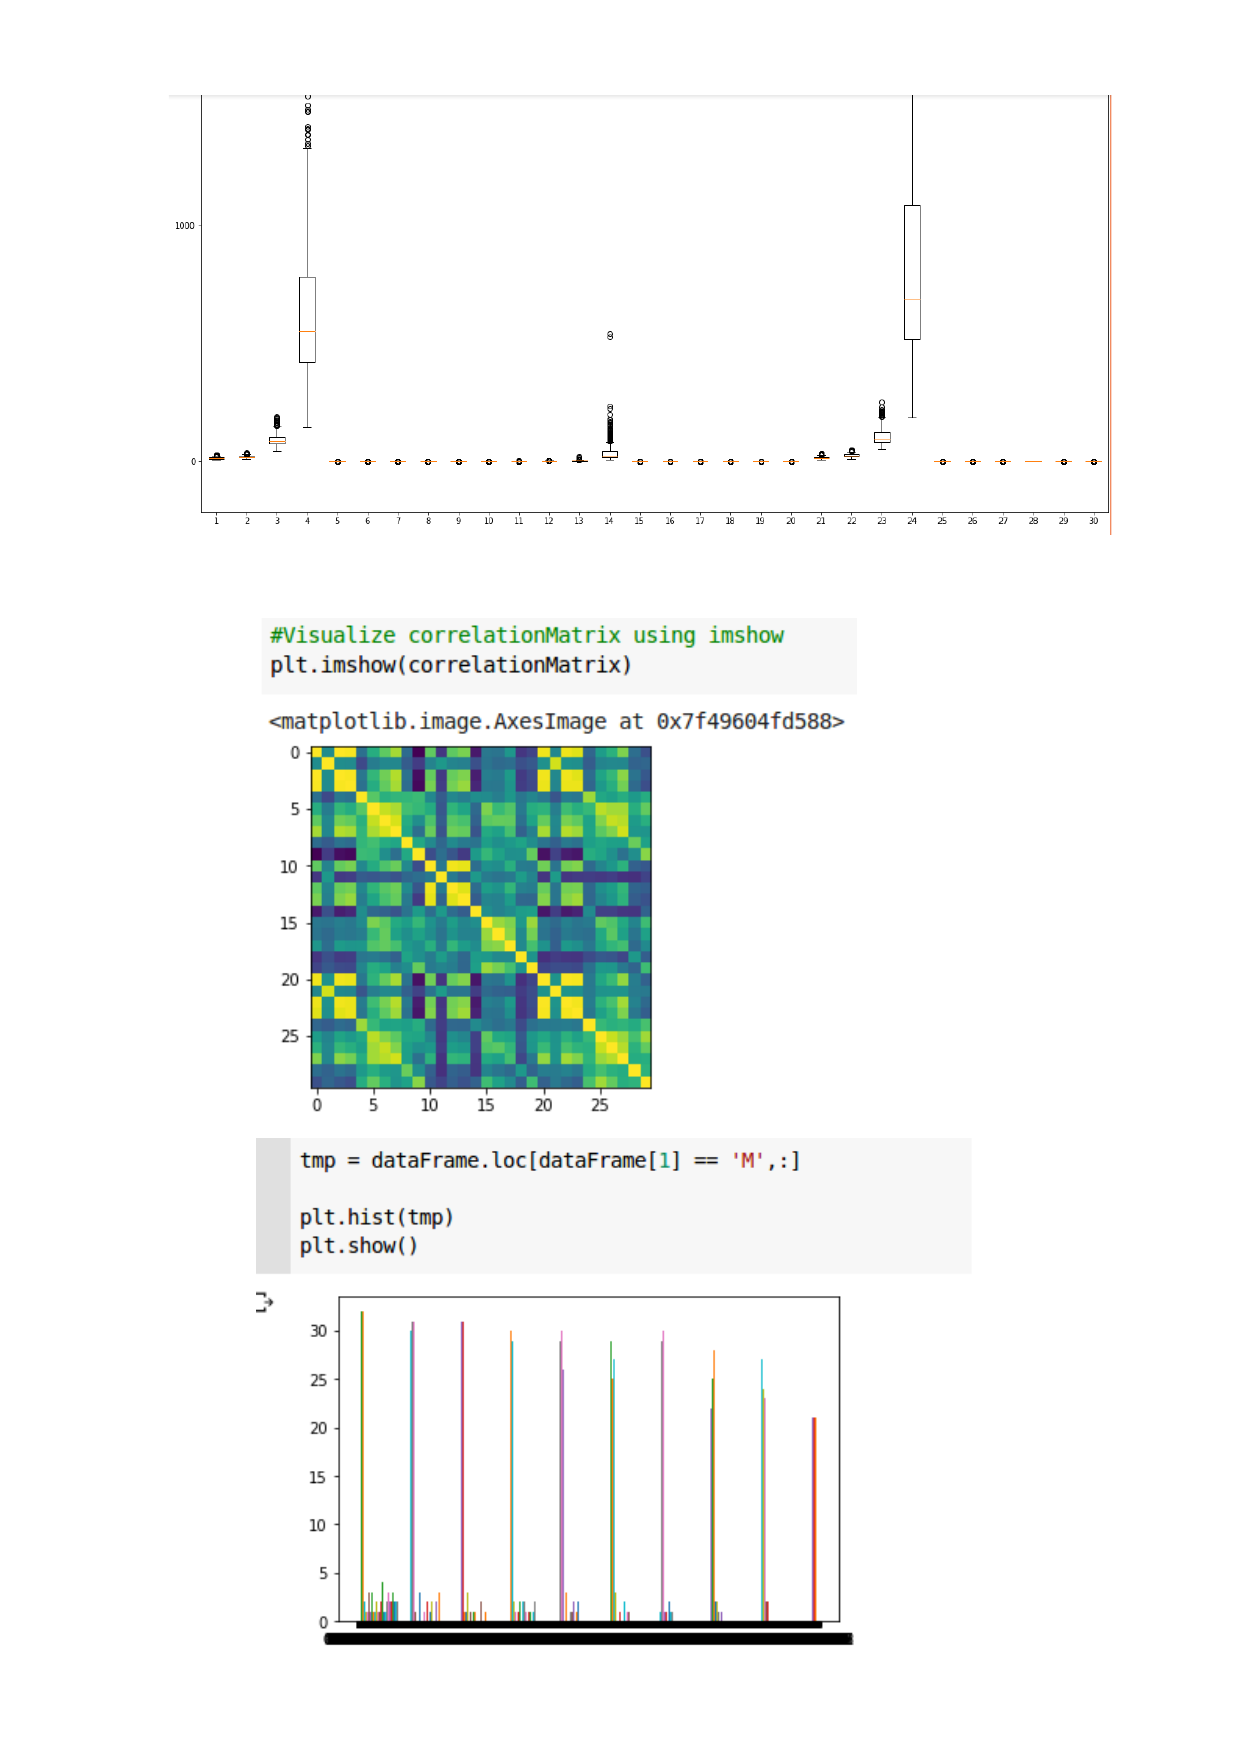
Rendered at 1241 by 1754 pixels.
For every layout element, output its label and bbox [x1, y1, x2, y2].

picture [256, 1138, 972, 1678]
picture [168, 95, 1112, 535]
picture [261, 618, 857, 1127]
